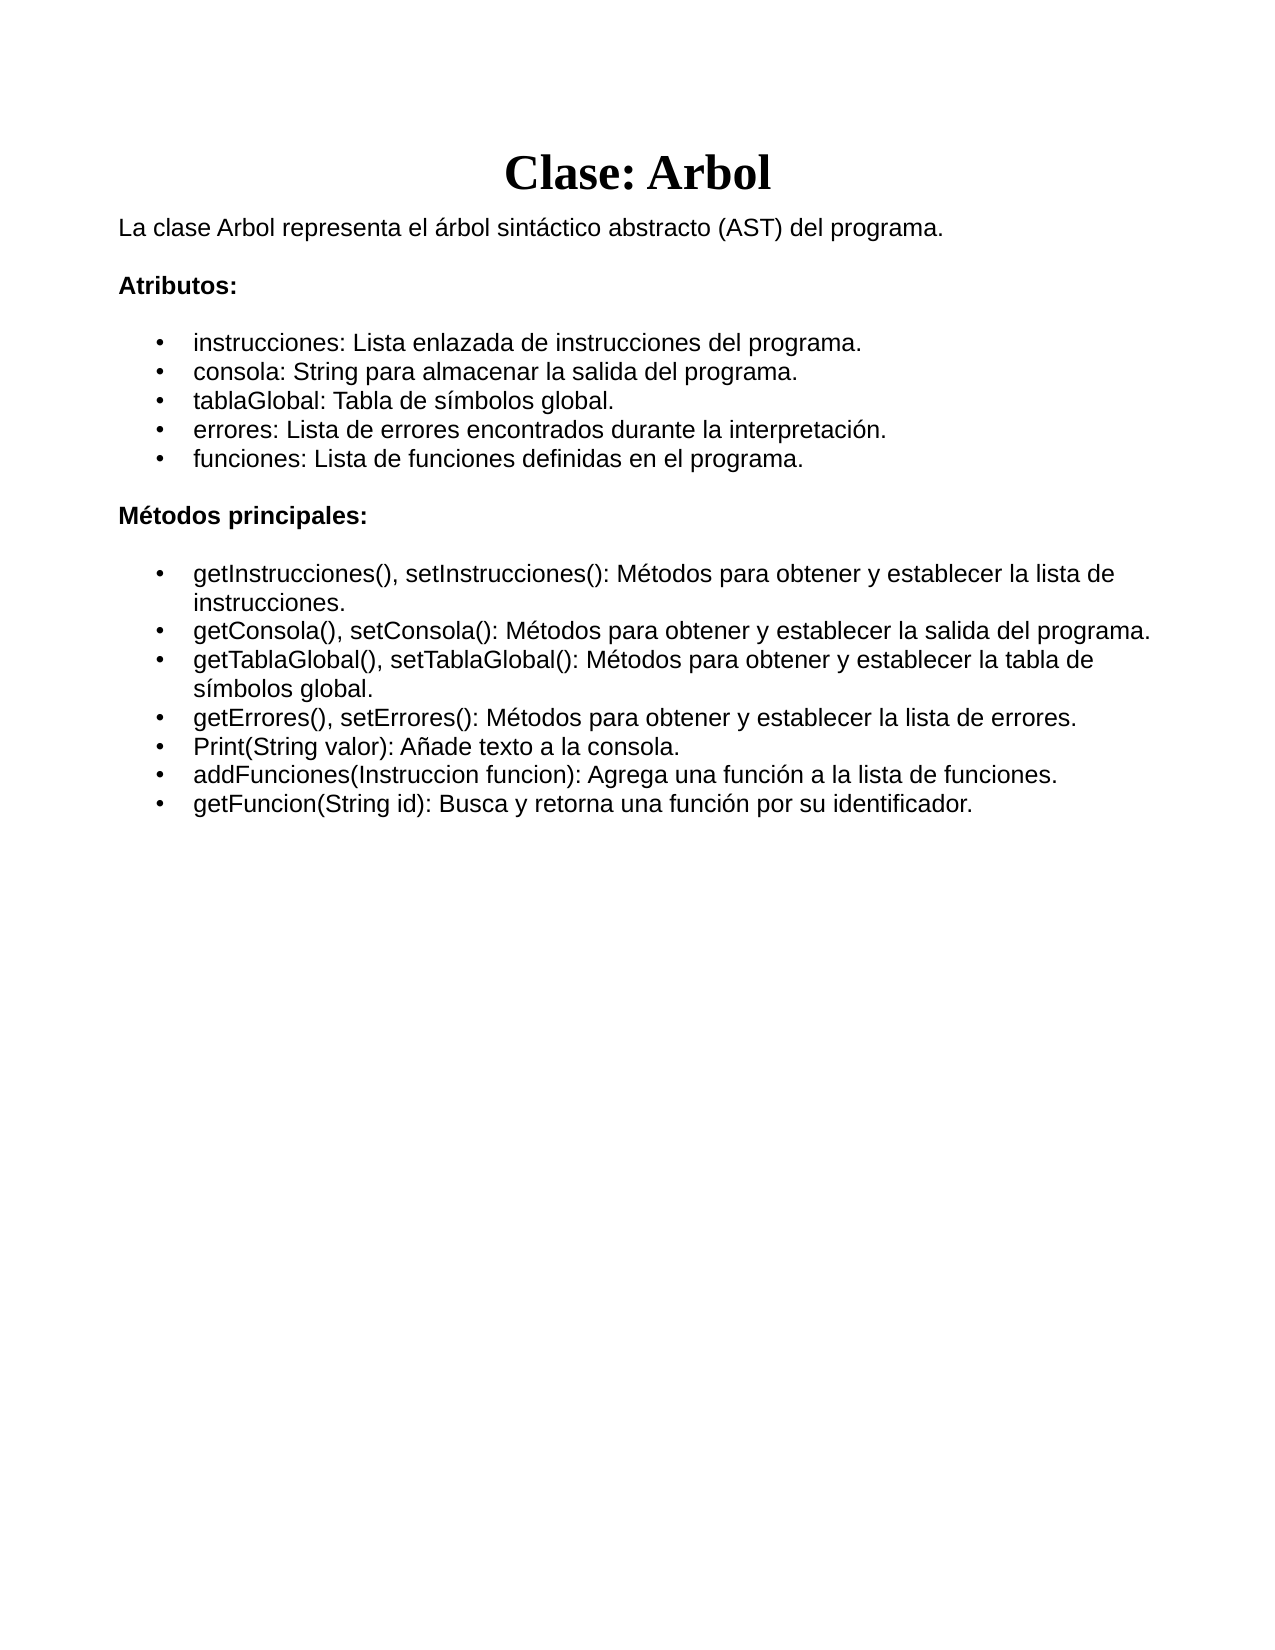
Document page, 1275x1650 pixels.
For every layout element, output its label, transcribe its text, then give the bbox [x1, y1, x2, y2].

list getInstrucciones(), setInstrucciones(): Métodos para obtener y establecer la lista de instrucciones. [156, 559, 1157, 616]
list getFuncion(String id): Busca y retorna una función por su identificador. [156, 789, 1157, 818]
list Print(String valor): Añade texto a la consola. [156, 732, 1157, 760]
list getTablaGlobal(), setTablaGlobal(): Métodos para obtener y establecer la tabla de símbolos global. [156, 645, 1157, 703]
subtitle Clase: Arbol [118, 143, 1157, 201]
list instrucciones: Lista enlazada de instrucciones del programa. [156, 328, 1157, 357]
text La clase Arbol representa el árbol sintáctico abstracto (AST) del programa. [118, 213, 1157, 242]
list consola: String para almacenar la salida del programa. [156, 357, 1157, 386]
text Métodos principales: [118, 501, 1157, 530]
text Atributos: [118, 271, 1157, 299]
list funciones: Lista de funciones definidas en el programa. [156, 443, 1157, 472]
list getErrores(), setErrores(): Métodos para obtener y establecer la lista de errores. [156, 703, 1157, 732]
list getConsola(), setConsola(): Métodos para obtener y establecer la salida del programa. [156, 616, 1157, 645]
list addFunciones(Instruccion funcion): Agrega una función a la lista de funciones. [156, 760, 1157, 789]
list tablaGlobal: Tabla de símbolos global. [156, 386, 1157, 415]
list errores: Lista de errores encontrados durante la interpretación. [156, 415, 1157, 443]
